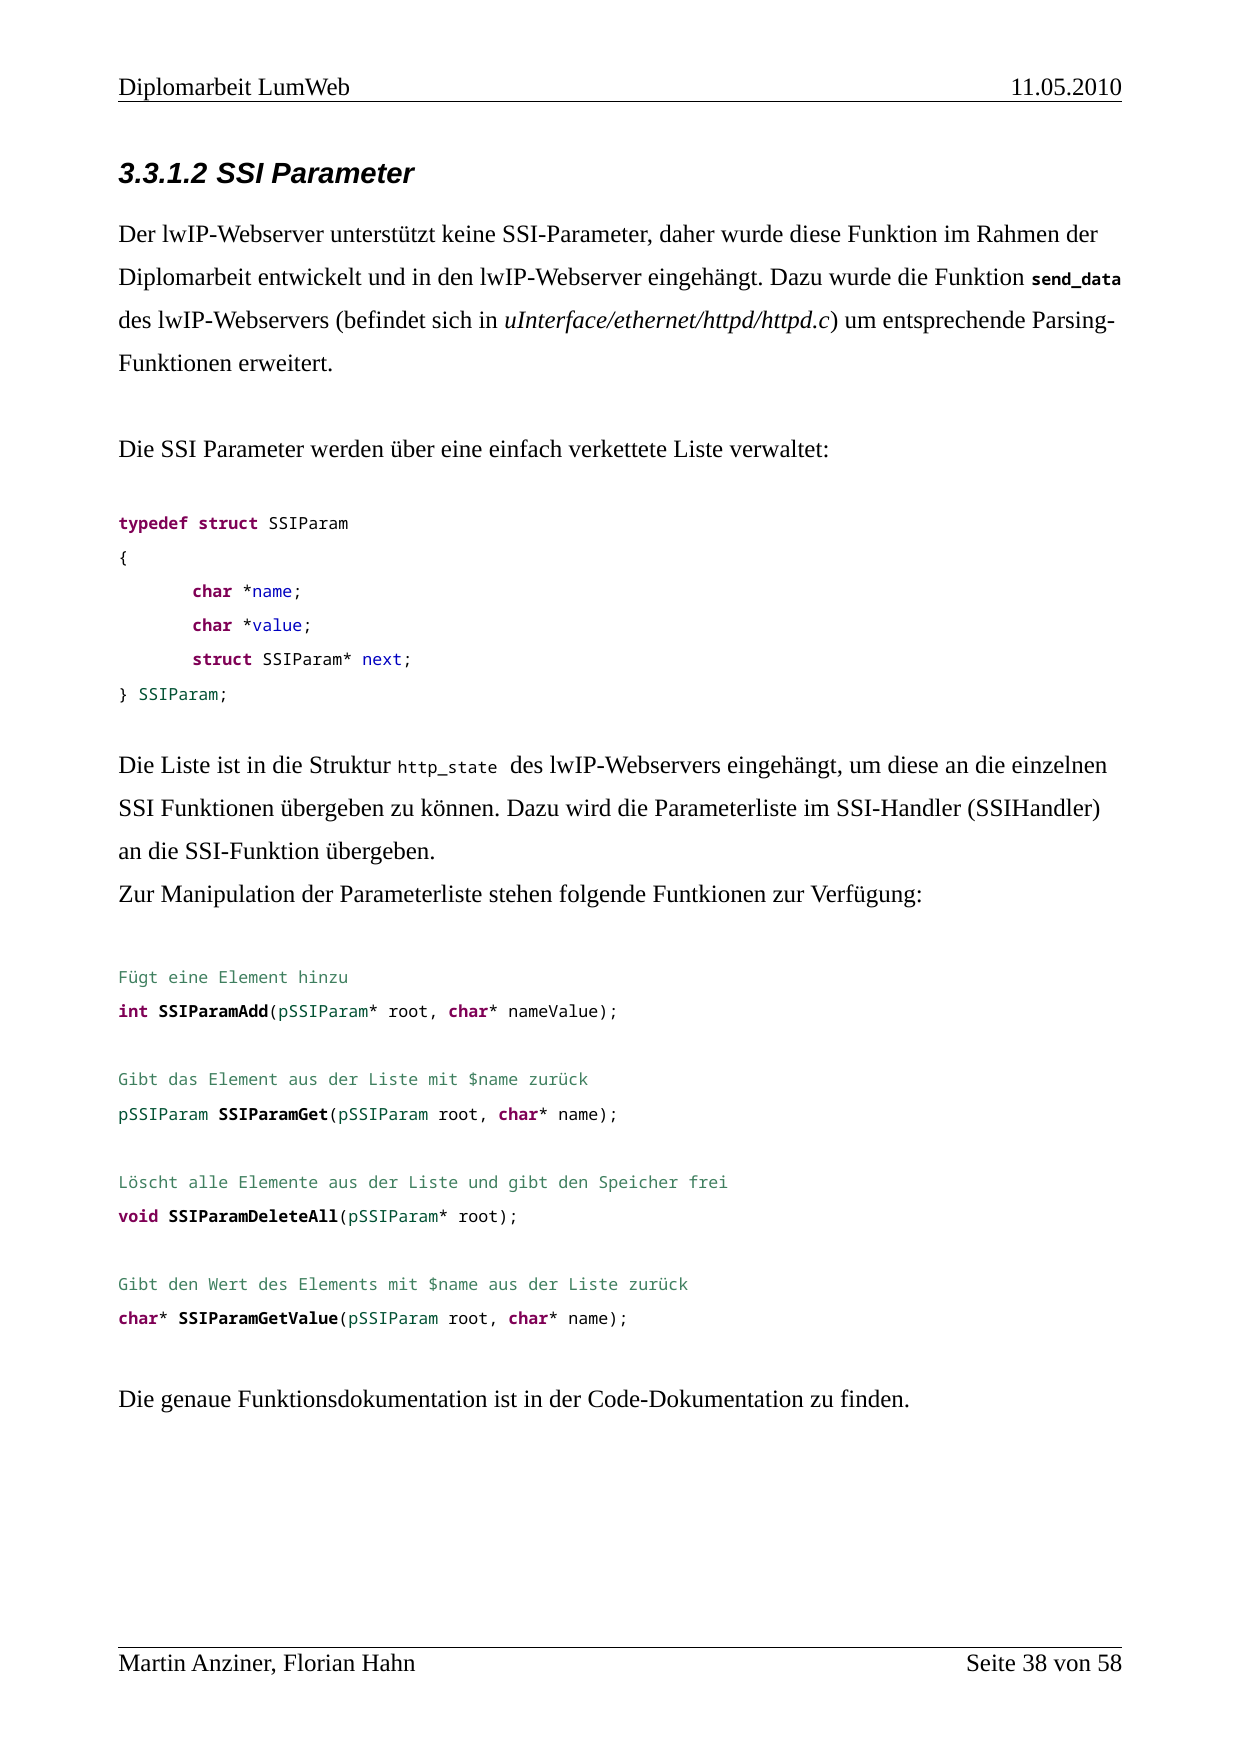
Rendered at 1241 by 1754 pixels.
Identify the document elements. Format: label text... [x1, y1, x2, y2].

text char *name; [118, 580, 1122, 603]
text char* SSIParamGetValue(pSSIParam root, char* name); [118, 1306, 1122, 1329]
text Zur Manipulation der Parameterliste stehen folgende Funtkionen zur Verfügung: [118, 879, 1122, 908]
text typedef struct SSIParam [118, 512, 1122, 534]
text char *value; [118, 614, 1122, 637]
text pSSIParam SSIParamGet(pSSIParam root, char* name); [118, 1102, 1122, 1125]
text Die Liste ist in die Struktur http_state des lwIP-Webservers eingehängt, um diese an die einzelnen SSI Funktionen übergeben zu können. Dazu wird die Parameterliste im SSI-Handler (SSIHandler) an die SSI-Funktion übergeben. [118, 750, 1122, 865]
text struct SSIParam* next; [118, 648, 1122, 671]
text Die SSI Parameter werden über eine einfach verkettete Liste verwaltet: [118, 434, 1122, 463]
text { [118, 546, 1122, 568]
subtitle SSI Parameter [118, 156, 1122, 190]
text } SSIParam; [118, 682, 1122, 705]
text Gibt den Wert des Elements mit $name aus der Liste zurück [118, 1272, 1122, 1295]
text Fügt eine Element hinzu [118, 966, 1122, 988]
text Löscht alle Elemente aus der Liste und gibt den Speicher frei [118, 1170, 1122, 1193]
text Die genaue Funktionsdokumentation ist in der Code-Dokumentation zu finden. [118, 1384, 1122, 1412]
text int SSIParamAdd(pSSIParam* root, char* nameValue); [118, 1000, 1122, 1023]
text Gibt das Element aus der Liste mit $name zurück [118, 1068, 1122, 1091]
text void SSIParamDeleteAll(pSSIParam* root); [118, 1204, 1122, 1227]
text Der lwIP-Webserver unterstützt keine SSI-Parameter, daher wurde diese Funktion im Rahmen der Diplomarbeit entwickelt und in den lwIP-Webserver eingehängt. Dazu wurde die Funktion send_data des lwIP-Webservers (befindet sich in uInterface/ethernet/httpd/httpd.c) um entsprechende Parsing-Funktionen erweitert. [118, 219, 1122, 377]
